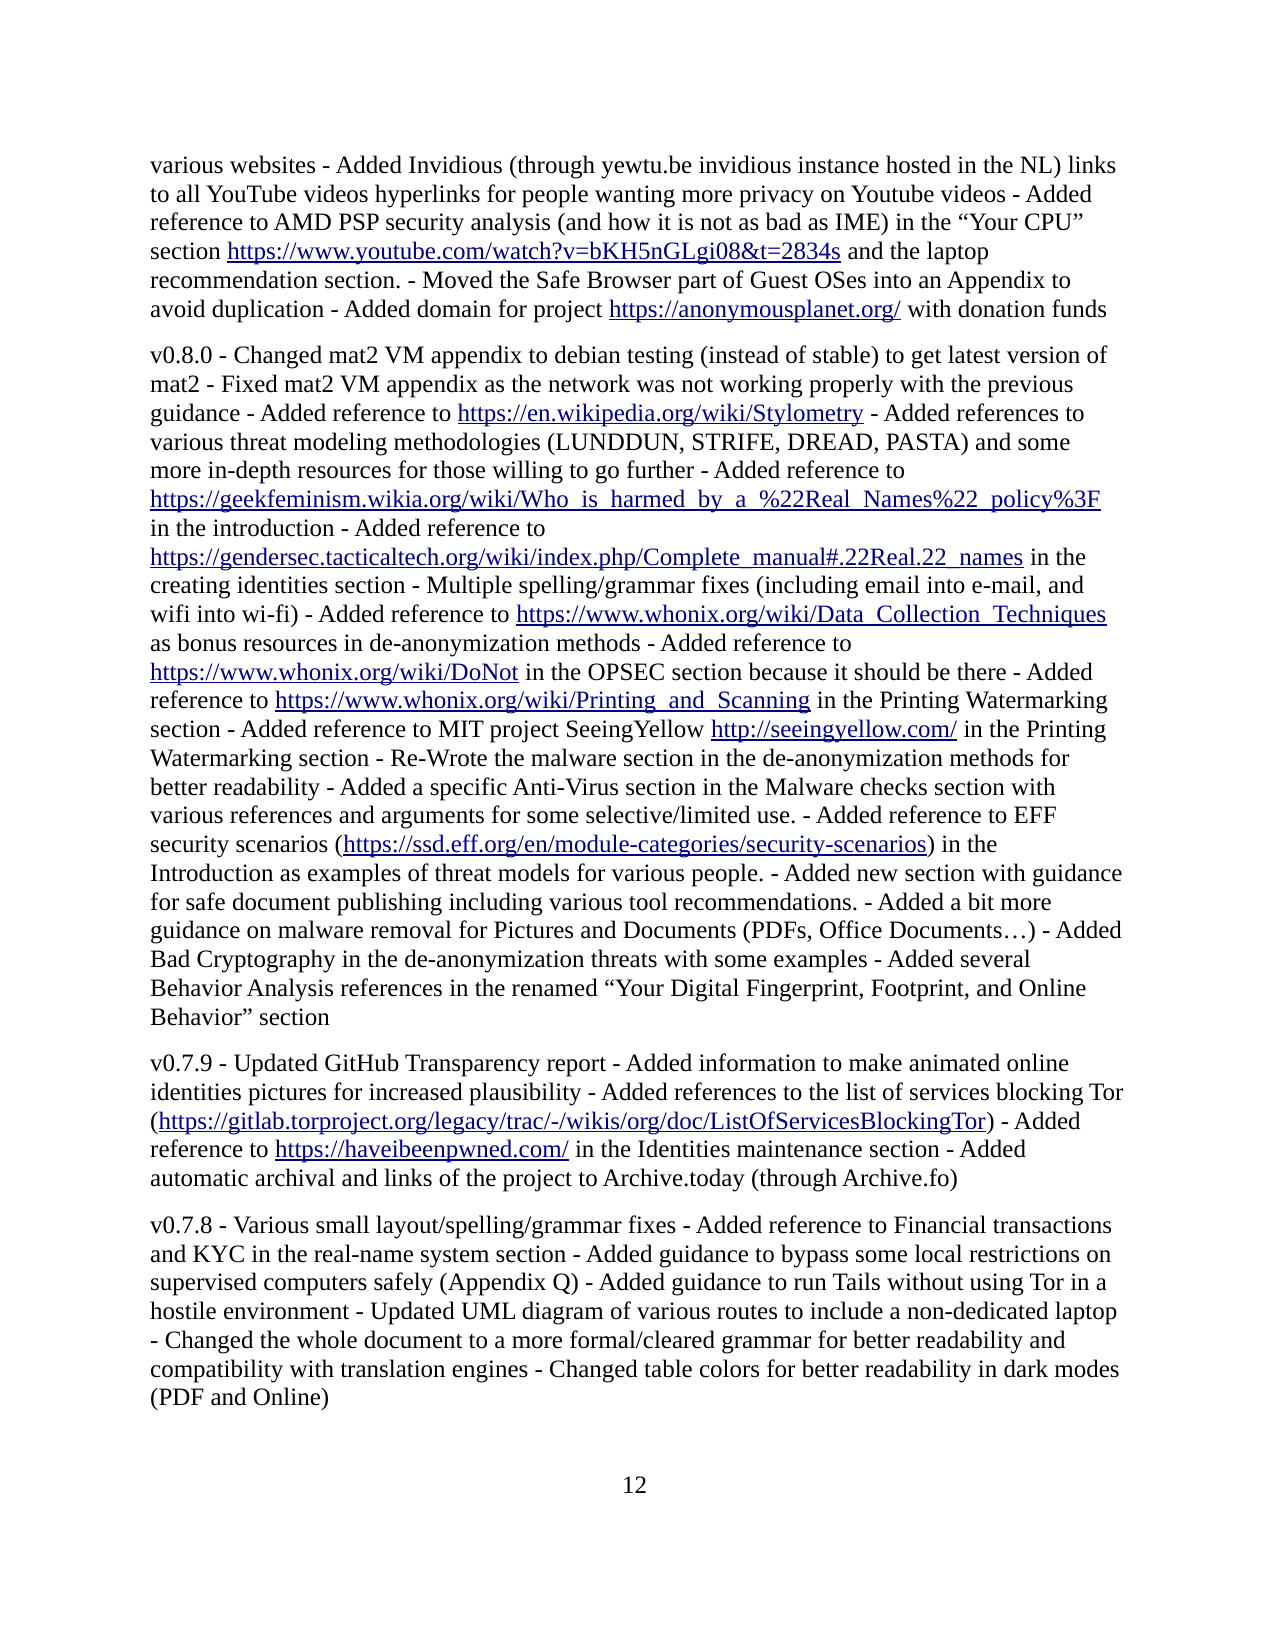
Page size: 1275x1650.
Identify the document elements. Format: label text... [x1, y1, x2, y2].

text v0.8.0 - Changed mat2 VM appendix to debian testing (instead of stable) to get latest version of mat2 - Fixed mat2 VM appendix as the network was not working properly with the previous guidance - Added reference to https://en.wikipedia.org/wiki/Stylometry - Added references to various threat modeling methodologies (LUNDDUN, STRIFE, DREAD, PASTA) and some more in-depth resources for those willing to go further - Added reference to https://geekfeminism.wikia.org/wiki/Who_is_harmed_by_a_%22Real_Names%22_policy%3F in the introduction - Added reference to https://gendersec.tacticaltech.org/wiki/index.php/Complete_manual#.22Real.22_names in the creating identities section - Multiple spelling/grammar fixes (including email into e-mail, and wifi into wi-fi) - Added reference to https://www.whonix.org/wiki/Data_Collection_Techniques as bonus resources in de-anonymization methods - Added reference to https://www.whonix.org/wiki/DoNot in the OPSEC section because it should be there - Added reference to https://www.whonix.org/wiki/Printing_and_Scanning in the Printing Watermarking section - Added reference to MIT project SeeingYellow http://seeingyellow.com/ in the Printing Watermarking section - Re-Wrote the malware section in the de-anonymization methods for better readability - Added a specific Anti-Virus section in the Malware checks section with various references and arguments for some selective/limited use. - Added reference to EFF security scenarios (https://ssd.eff.org/en/module-categories/security-scenarios) in the Introduction as examples of threat models for various people. - Added new section with guidance for safe document publishing including various tool recommendations. - Added a bit more guidance on malware removal for Pictures and Documents (PDFs, Office Documents…) - Added Bad Cryptography in the de-anonymization threats with some examples - Added several Behavior Analysis references in the renamed “Your Digital Fingerprint, Footprint, and Online Behavior” section [150, 340, 1125, 1030]
text v0.7.9 - Updated GitHub Transparency report - Added information to make animated online identities pictures for increased plausibility - Added references to the list of services blocking Tor (https://gitlab.torproject.org/legacy/trac/-/wikis/org/doc/ListOfServicesBlockingTor) - Added reference to https://haveibeenpwned.com/ in the Identities maintenance section - Added automatic archival and links of the project to Archive.today (through Archive.fo) [150, 1048, 1125, 1192]
text v0.7.8 - Various small layout/spelling/grammar fixes - Added reference to Financial transactions and KYC in the real-name system section - Added guidance to bypass some local restrictions on supervised computers safely (Appendix Q) - Added guidance to run Tails without using Tor in a hostile environment - Updated UML diagram of various routes to include a non-dedicated laptop - Changed the whole document to a more formal/cleared grammar for better readability and compatibility with translation engines - Changed table colors for better readability in dark modes (PDF and Online) [150, 1210, 1125, 1411]
text various websites - Added Invidious (through yewtu.be invidious instance hosted in the NL) links to all YouTube videos hyperlinks for people wanting more privacy on Youtube videos - Added reference to AMD PSP security analysis (and how it is not as bad as IME) in the “Your CPU” section https://www.youtube.com/watch?v=bKH5nGLgi08&t=2834s and the laptop recommendation section. - Moved the Safe Browser part of Guest OSes into an Appendix to avoid duplication - Added domain for project https://anonymousplanet.org/ with donation funds [150, 150, 1125, 322]
